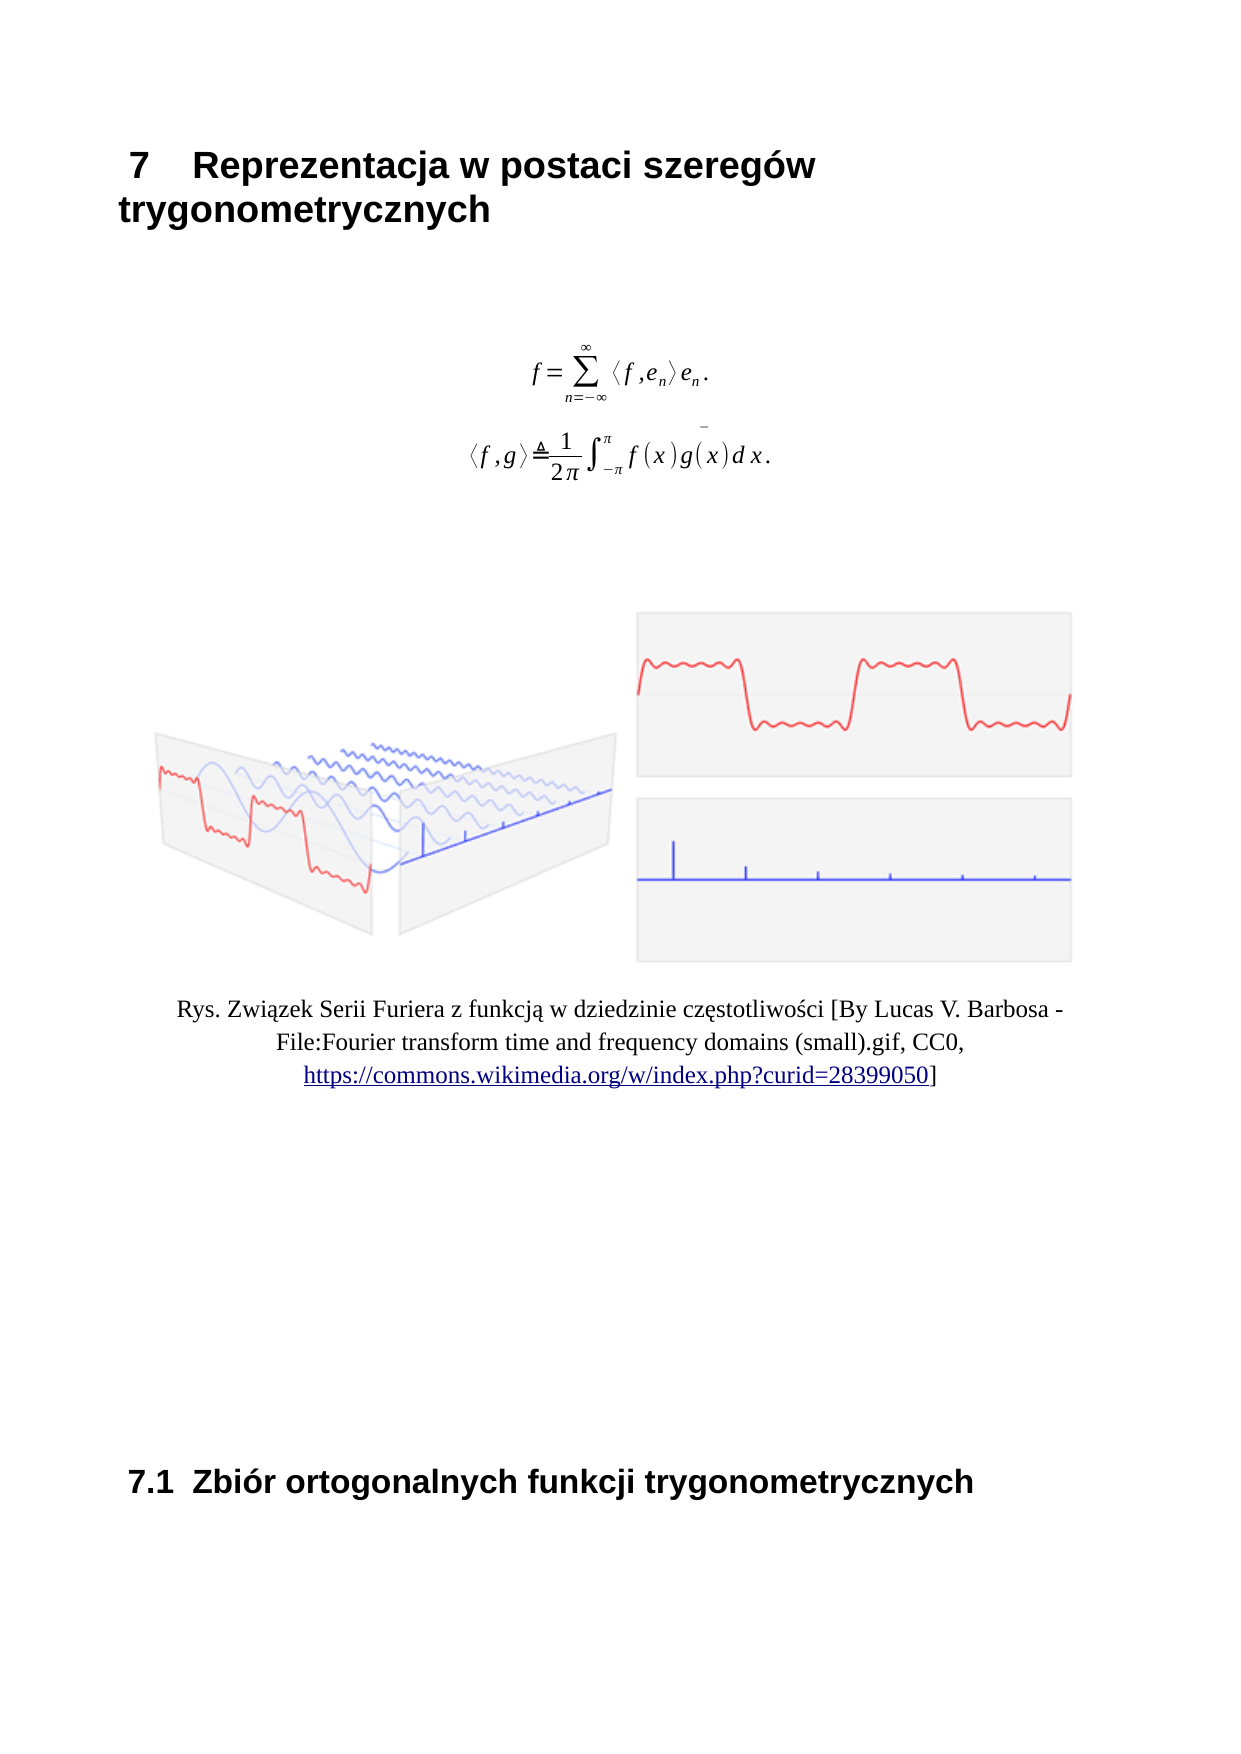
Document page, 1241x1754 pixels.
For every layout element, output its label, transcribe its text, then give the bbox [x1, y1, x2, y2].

subtitle Reprezentacja w postaci szeregów trygonometrycznych [118, 143, 1122, 230]
picture [151, 600, 1089, 975]
subtitle Zbiór ortogonalnych funkcji trygonometrycznych [118, 1462, 1122, 1500]
text Rys. Związek Serii Furiera z funkcją w dziedzinie częstotliwości [By Lucas V. Barbosa - File:Fourier transform time and frequency domains (small).gif, CC0, https://commons.wikimedia.org/w/index.php?curid=28399050] [118, 994, 1122, 1089]
